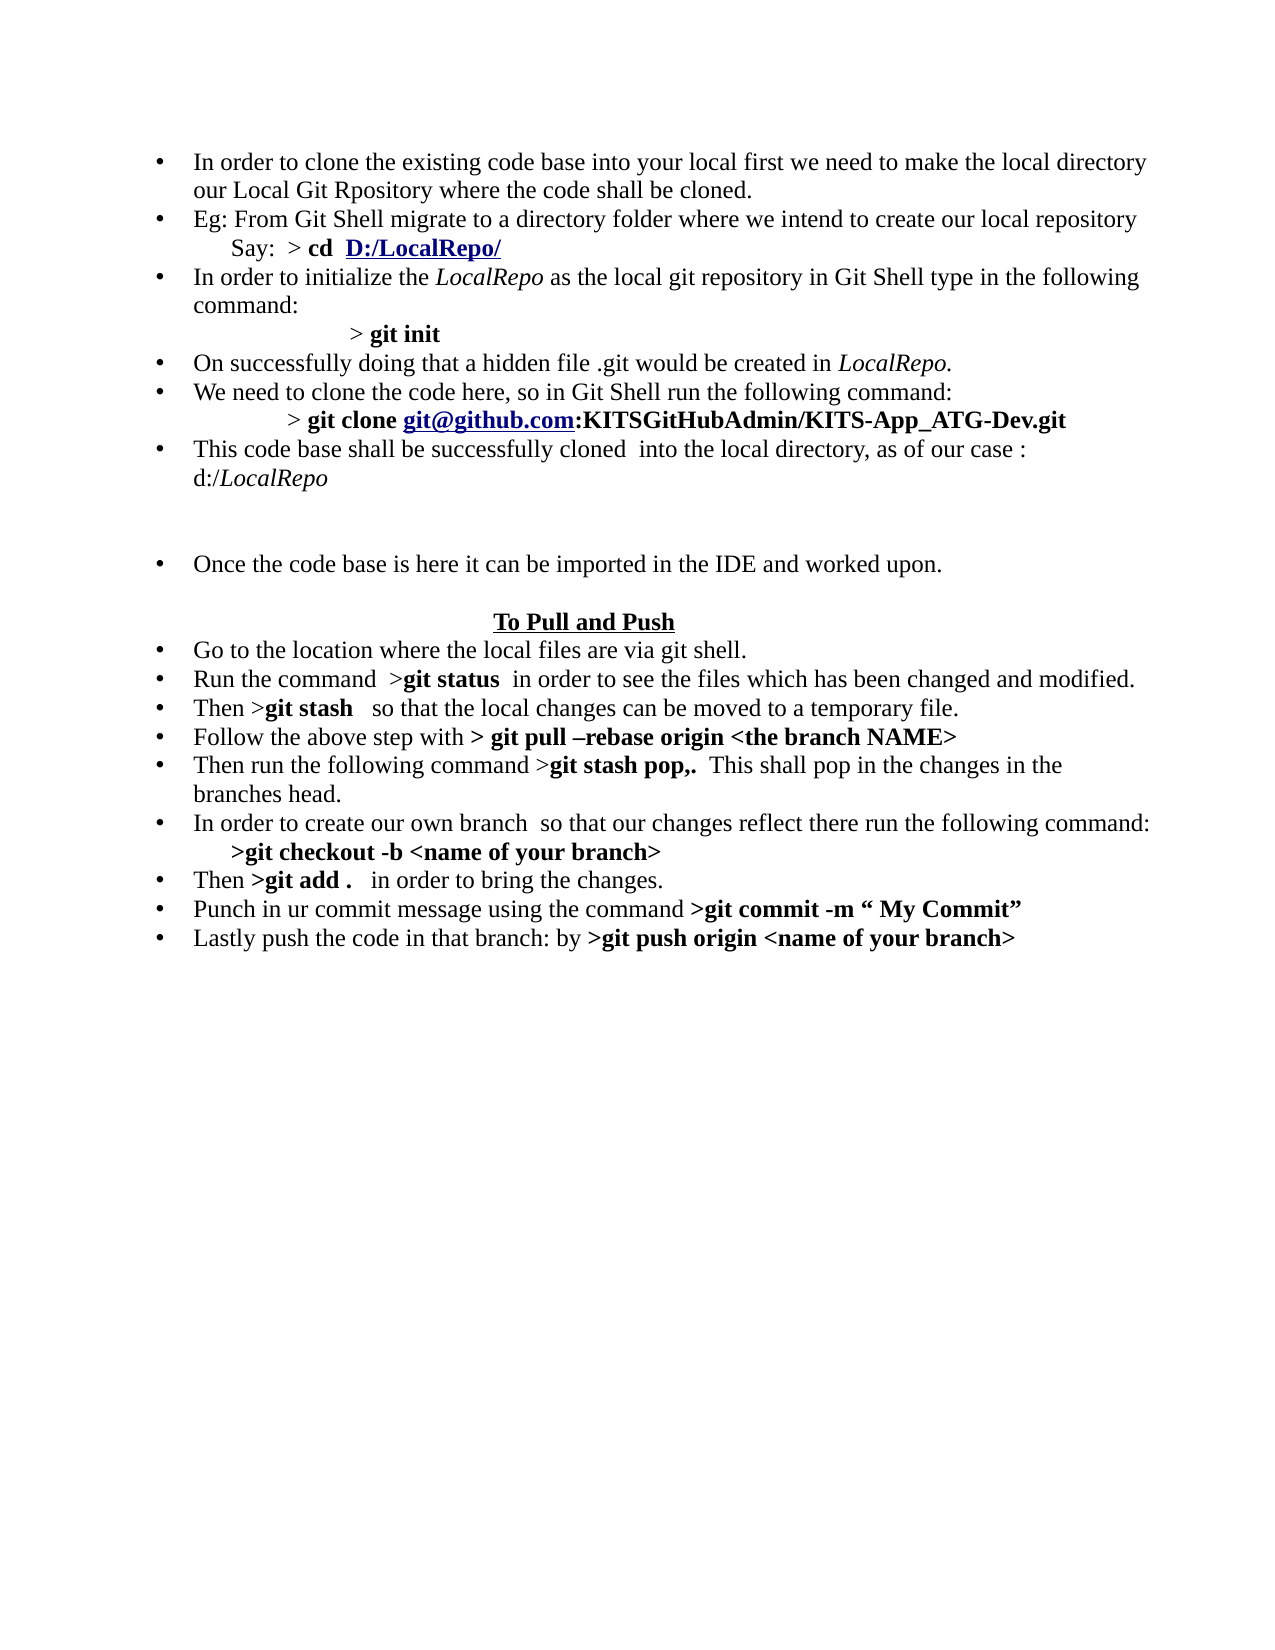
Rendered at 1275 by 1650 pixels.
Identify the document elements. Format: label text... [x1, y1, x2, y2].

list On successfully doing that a hidden file .git would be created in LocalRepo. [156, 348, 1157, 377]
list Lastly push the code in that branch: by >git push origin <name of your branch> [156, 923, 1157, 952]
list Eg: From Git Shell migrate to a directory folder where we intend to create our local repository [156, 204, 1157, 233]
list In order to initialize the LocalRepo as the local git repository in Git Shell type in the following command: [156, 262, 1157, 319]
list Go to the location where the local files are via git shell. [156, 636, 1157, 664]
list Then >git stash so that the local changes can be moved to a temporary file. [156, 693, 1157, 722]
list Then >git add . in order to bring the changes. [156, 866, 1157, 894]
list In order to clone the existing code base into your local first we need to make the local directory our Local Git Rpository where the code shall be cloned. [156, 147, 1157, 204]
list Punch in ur commit message using the command >git commit -m “ My Commit” [156, 894, 1157, 923]
list Run the command >git status in order to see the files which has been changed and modified. [156, 664, 1157, 693]
list We need to clone the code here, so in Git Shell run the following command: [156, 377, 1157, 406]
list > git clone git@github.com:KITSGitHubAdmin/KITS-App_ATG-Dev.git [156, 406, 1157, 434]
list In order to create our own branch so that our changes reflect there run the following command: [156, 808, 1157, 837]
list Follow the above step with > git pull –rebase origin <the branch NAME> [156, 722, 1157, 751]
list This code base shall be successfully cloned into the local directory, as of our case : d:/LocalRepo [156, 434, 1157, 492]
list Once the code base is here it can be imported in the IDE and worked upon. [156, 549, 1157, 578]
list To Pull and Push [456, 607, 1157, 636]
list > git init [156, 319, 1157, 348]
list >git checkout -b <name of your branch> [193, 837, 1157, 866]
list Then run the following command >git stash pop,. This shall pop in the changes in the branches head. [156, 751, 1157, 808]
list Say: > cd D:/LocalRepo/ [193, 233, 1157, 262]
